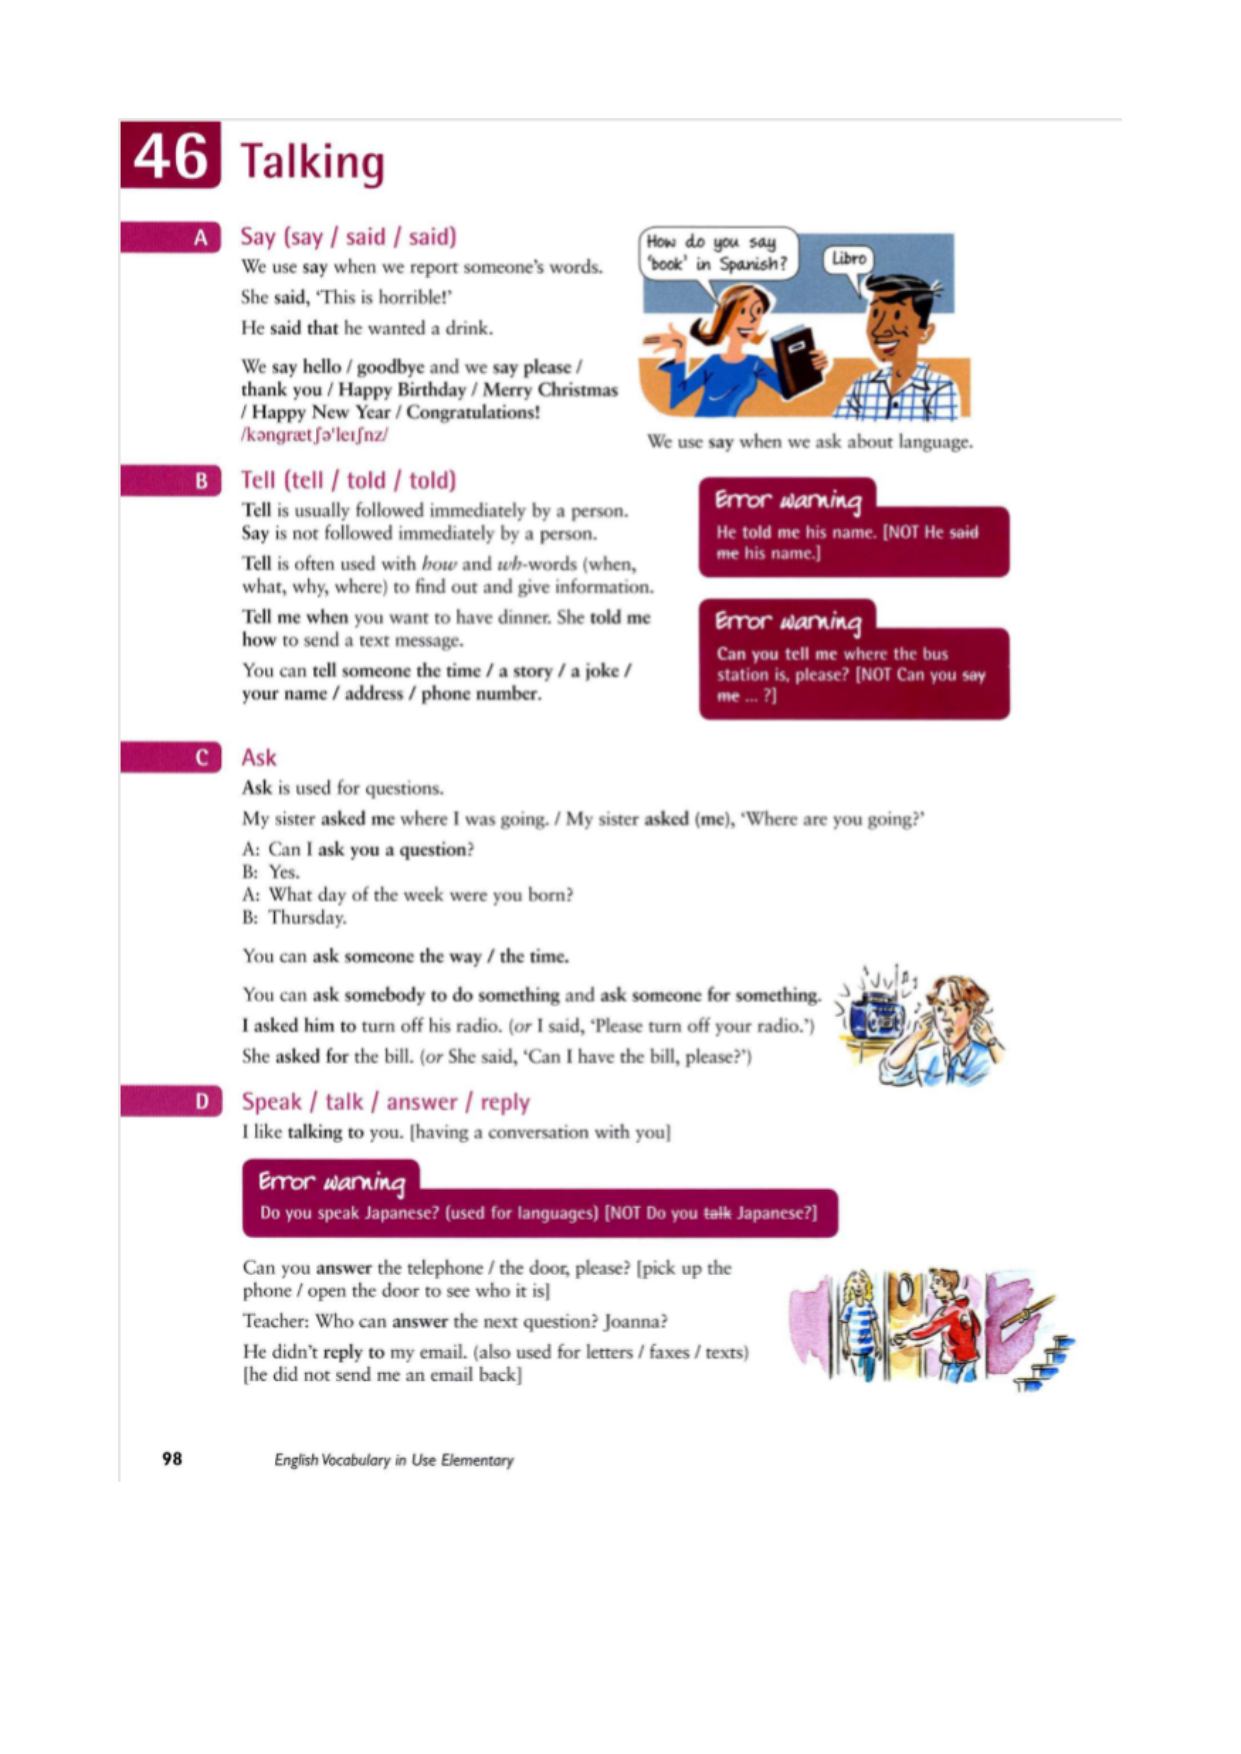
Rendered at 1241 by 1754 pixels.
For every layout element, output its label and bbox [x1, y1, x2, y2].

picture [118, 118, 1122, 1482]
